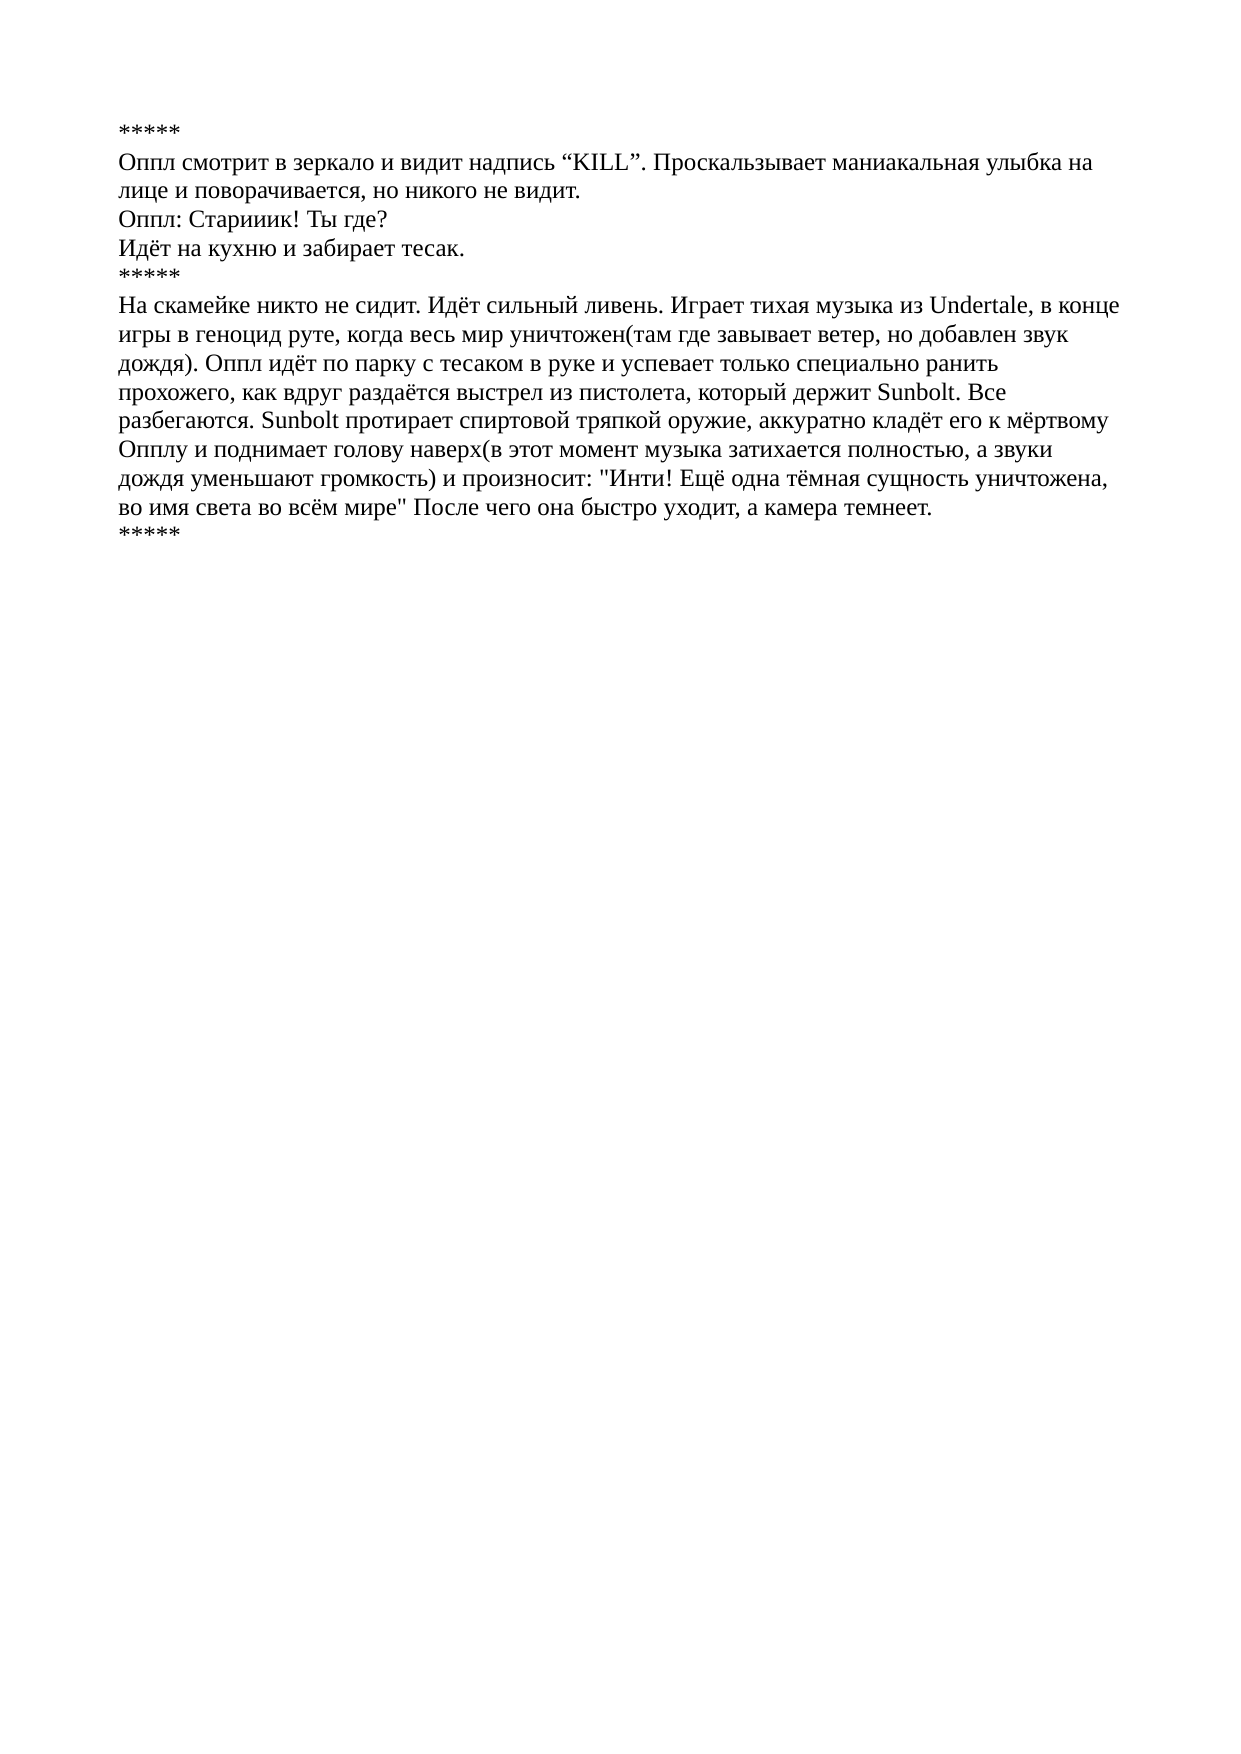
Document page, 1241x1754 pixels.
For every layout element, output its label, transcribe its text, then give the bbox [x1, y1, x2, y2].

text ***** [118, 262, 1122, 291]
text Идёт на кухню и забирает тесак. [118, 233, 1122, 262]
text Оппл: Старииик! Ты где? [118, 204, 1122, 233]
text Оппл смотрит в зеркало и видит надпись “KILL”. Проскальзывает маниакальная улыбка на лице и поворачивается, но никого не видит. [118, 147, 1122, 204]
text ***** [118, 521, 1122, 549]
text ***** [118, 118, 1122, 147]
text На скамейке никто не сидит. Идёт сильный ливень. Играет тихая музыка из Undertale, в конце игры в геноцид руте, когда весь мир уничтожен(там где завывает ветер, но добавлен звук дождя). Оппл идёт по парку с тесаком в руке и успевает только специально ранить прохожего, как вдруг раздаётся выстрел из пистолета, который держит Sunbolt. Все разбегаются. Sunbolt протирает спиртовой тряпкой оружие, аккуратно кладёт его к мёртвому Опплу и поднимает голову наверх(в этот момент музыка затихается полностью, а звуки дождя уменьшают громкость) и произносит: "Инти! Ещё одна тёмная сущность уничтожена, во имя света во всём мире" После чего она быстро уходит, а камера темнеет. [118, 291, 1122, 521]
